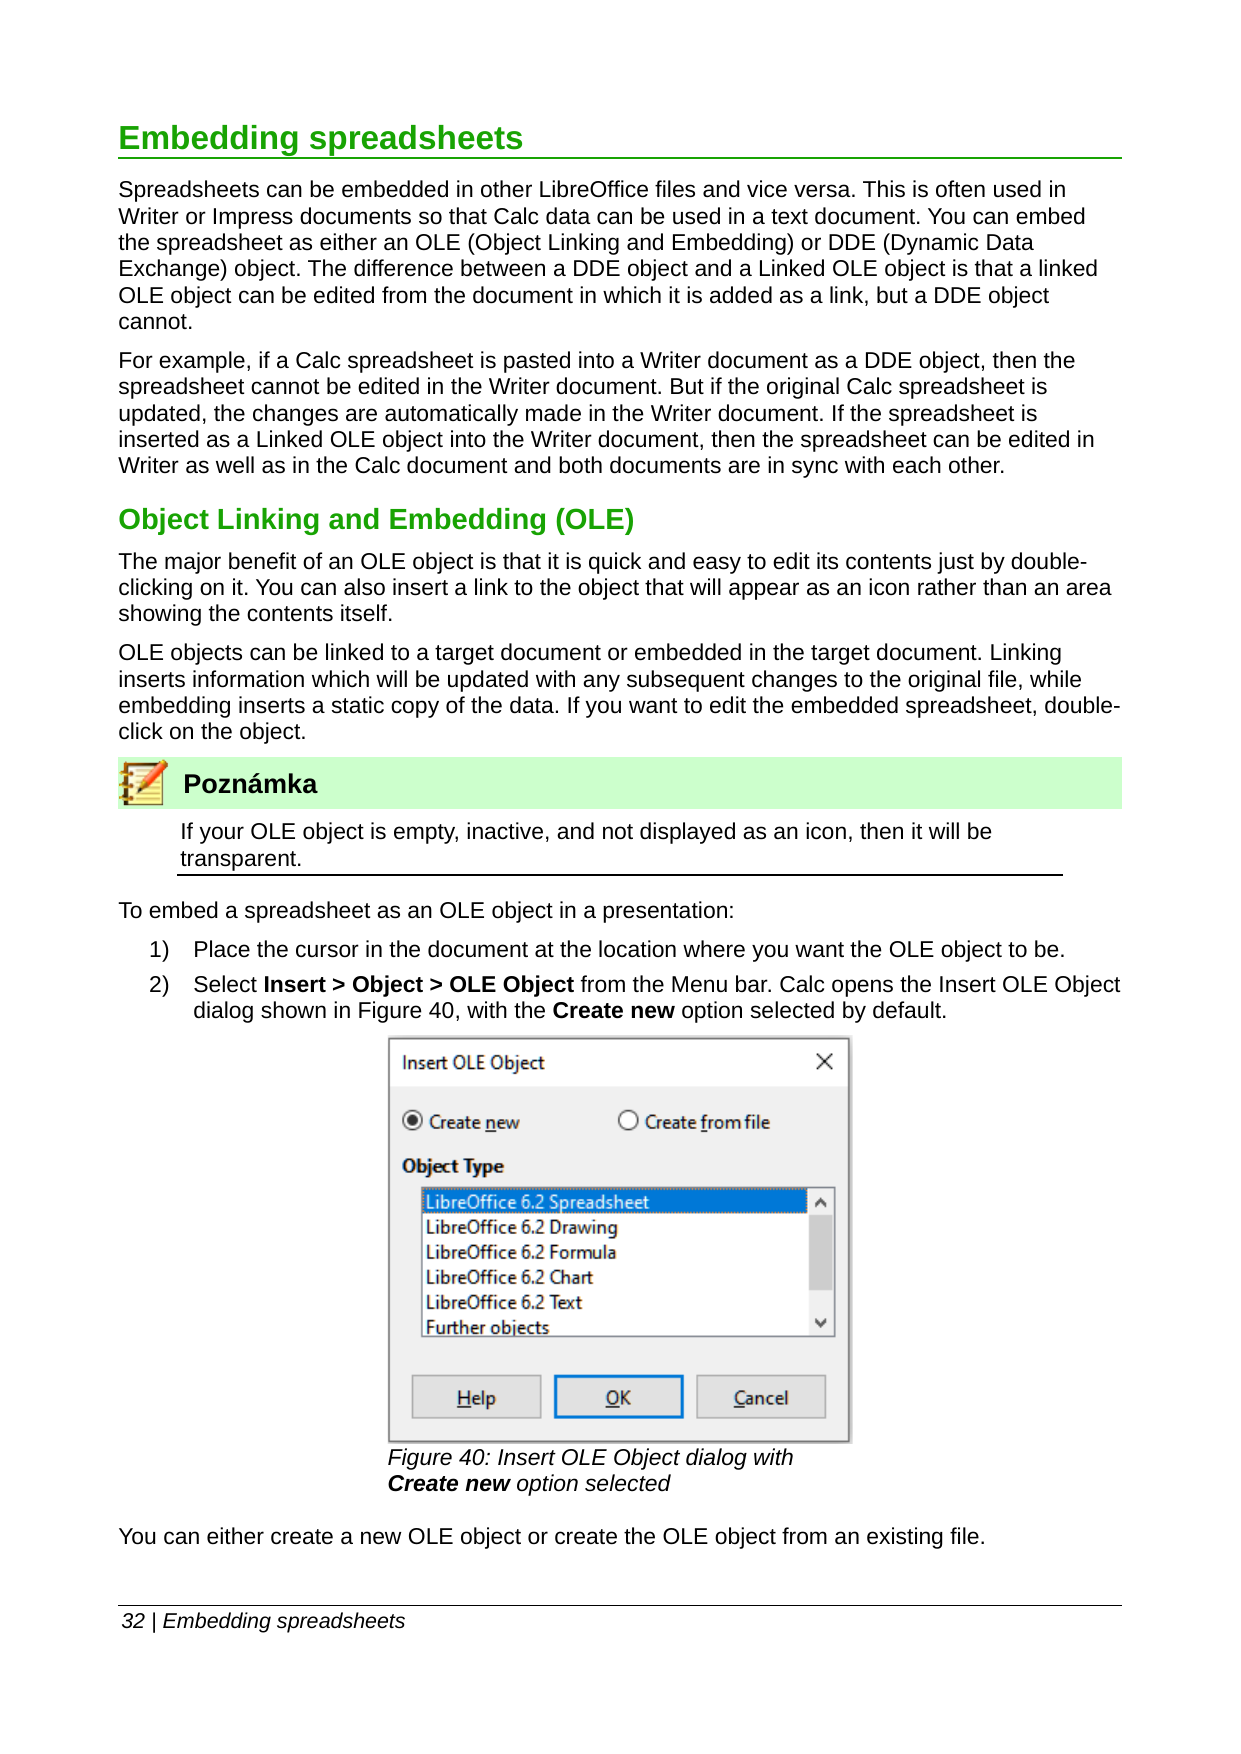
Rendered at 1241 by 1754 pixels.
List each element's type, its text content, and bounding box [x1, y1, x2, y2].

subtitle Object Linking and Embedding (OLE) [118, 502, 1122, 536]
list To embed a spreadsheet as an OLE object in a presentation: [118, 897, 1122, 923]
text Spreadsheets can be embedded in other LibreOffice files and vice versa. This is often used in Writer or Impress documents so that Calc data can be used in a text document. You can embed the spreadsheet as either an OLE (Object Linking and Embedding) or DDE (Dynamic Data Exchange) object. The difference between a DDE object and a Linked OLE object is that a linked OLE object can be edited from the document in which it is added as a link, but a DDE object cannot. [118, 176, 1122, 334]
list Select Insert > Object > OLE Object from the Menu bar. Calc opens the Insert OLE Object dialog shown in Figure 40, with the Create new option selected by default. [169, 971, 1122, 1024]
picture [387, 1035, 853, 1444]
text The major benefit of an OLE object is that it is quick and easy to edit its contents just by double-clicking on it. You can also insert a link to the object that will appear as an icon rather than an area showing the contents itself. [118, 548, 1122, 627]
text If your OLE object is empty, inactive, and not displayed as an icon, then it will be transparent. [177, 815, 1063, 874]
picture [119, 758, 170, 809]
text You can either create a new OLE object or create the OLE object from an existing file. [118, 1523, 1122, 1549]
subtitle Embedding spreadsheets [118, 118, 1122, 157]
text For example, if a Calc spreadsheet is pasted into a Writer document as a DDE object, then the spreadsheet cannot be edited in the Writer document. But if the original Calc spreadsheet is updated, the changes are automatically made in the Writer document. If the spreadsheet is inserted as a Linked OLE object into the Writer document, then the spreadsheet can be edited in Writer as well as in the Calc document and both documents are in sync with each other. [118, 347, 1122, 479]
text OLE objects can be linked to a target document or embedded in the target document. Linking inserts information which will be updated with any subsequent changes to the original file, while embedding inserts a static copy of the data. If you want to edit the embedded spreadsheet, double-click on the object. [118, 639, 1122, 745]
subtitle Poznámka [118, 757, 1122, 809]
list Place the cursor in the document at the location where you want the OLE object to be. [169, 936, 1122, 962]
text Figure 40: Insert OLE Object dialog with Create new option selected [387, 1444, 853, 1497]
